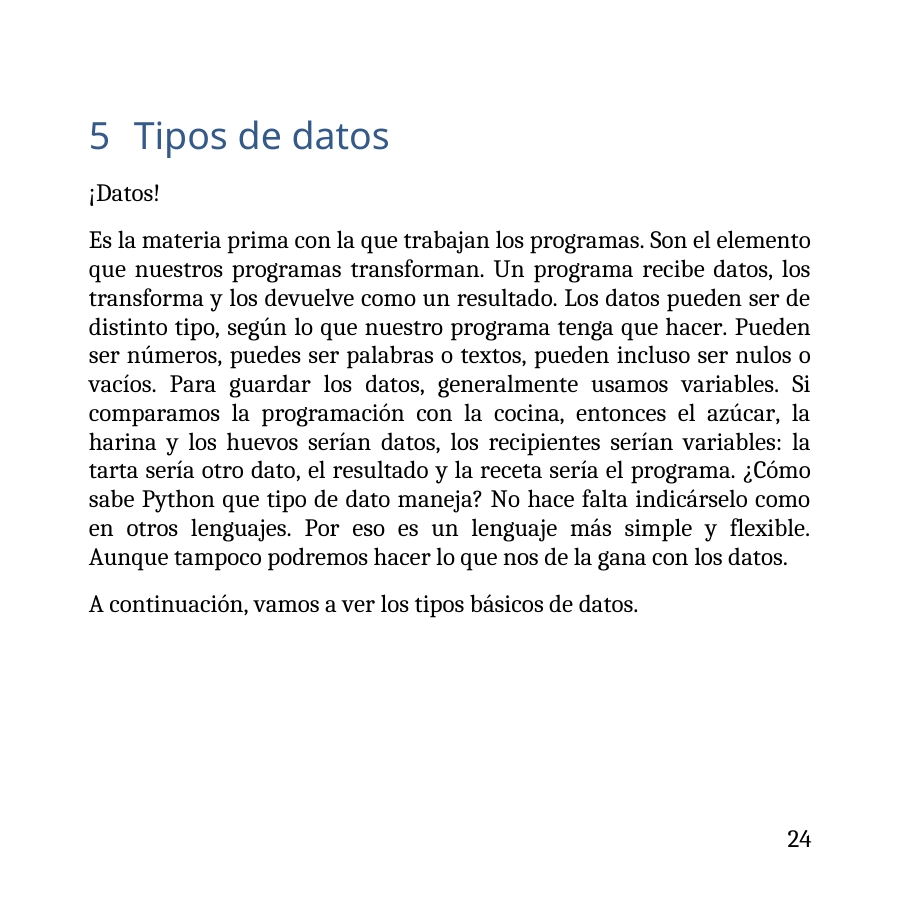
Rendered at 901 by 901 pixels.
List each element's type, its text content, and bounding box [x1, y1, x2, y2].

text Es la materia prima con la que trabajan los programas. Son el elemento que nuestros programas transforman. Un programa recibe datos, los transforma y los devuelve como un resultado. Los datos pueden ser de distinto tipo, según lo que nuestro programa tenga que hacer. Pueden ser números, puedes ser palabras o textos, pueden incluso ser nulos o vacíos. Para guardar los datos, generalmente usamos variables. Si comparamos la programación con la cocina, entonces el azúcar, la harina y los huevos serían datos, los recipientes serían variables: la tarta sería otro dato, el resultado y la receta sería el programa. ¿Cómo sabe Python que tipo de dato maneja? No hace falta indicárselo como en otros lenguajes. Por eso es un lenguaje más simple y flexible. Aunque tampoco podremos hacer lo que nos de la gana con los datos. [89, 226, 811, 571]
text ¡Datos! [89, 179, 811, 208]
subtitle Tipos de datos [89, 109, 811, 160]
text A continuación, vamos a ver los tipos básicos de datos. [89, 590, 811, 619]
